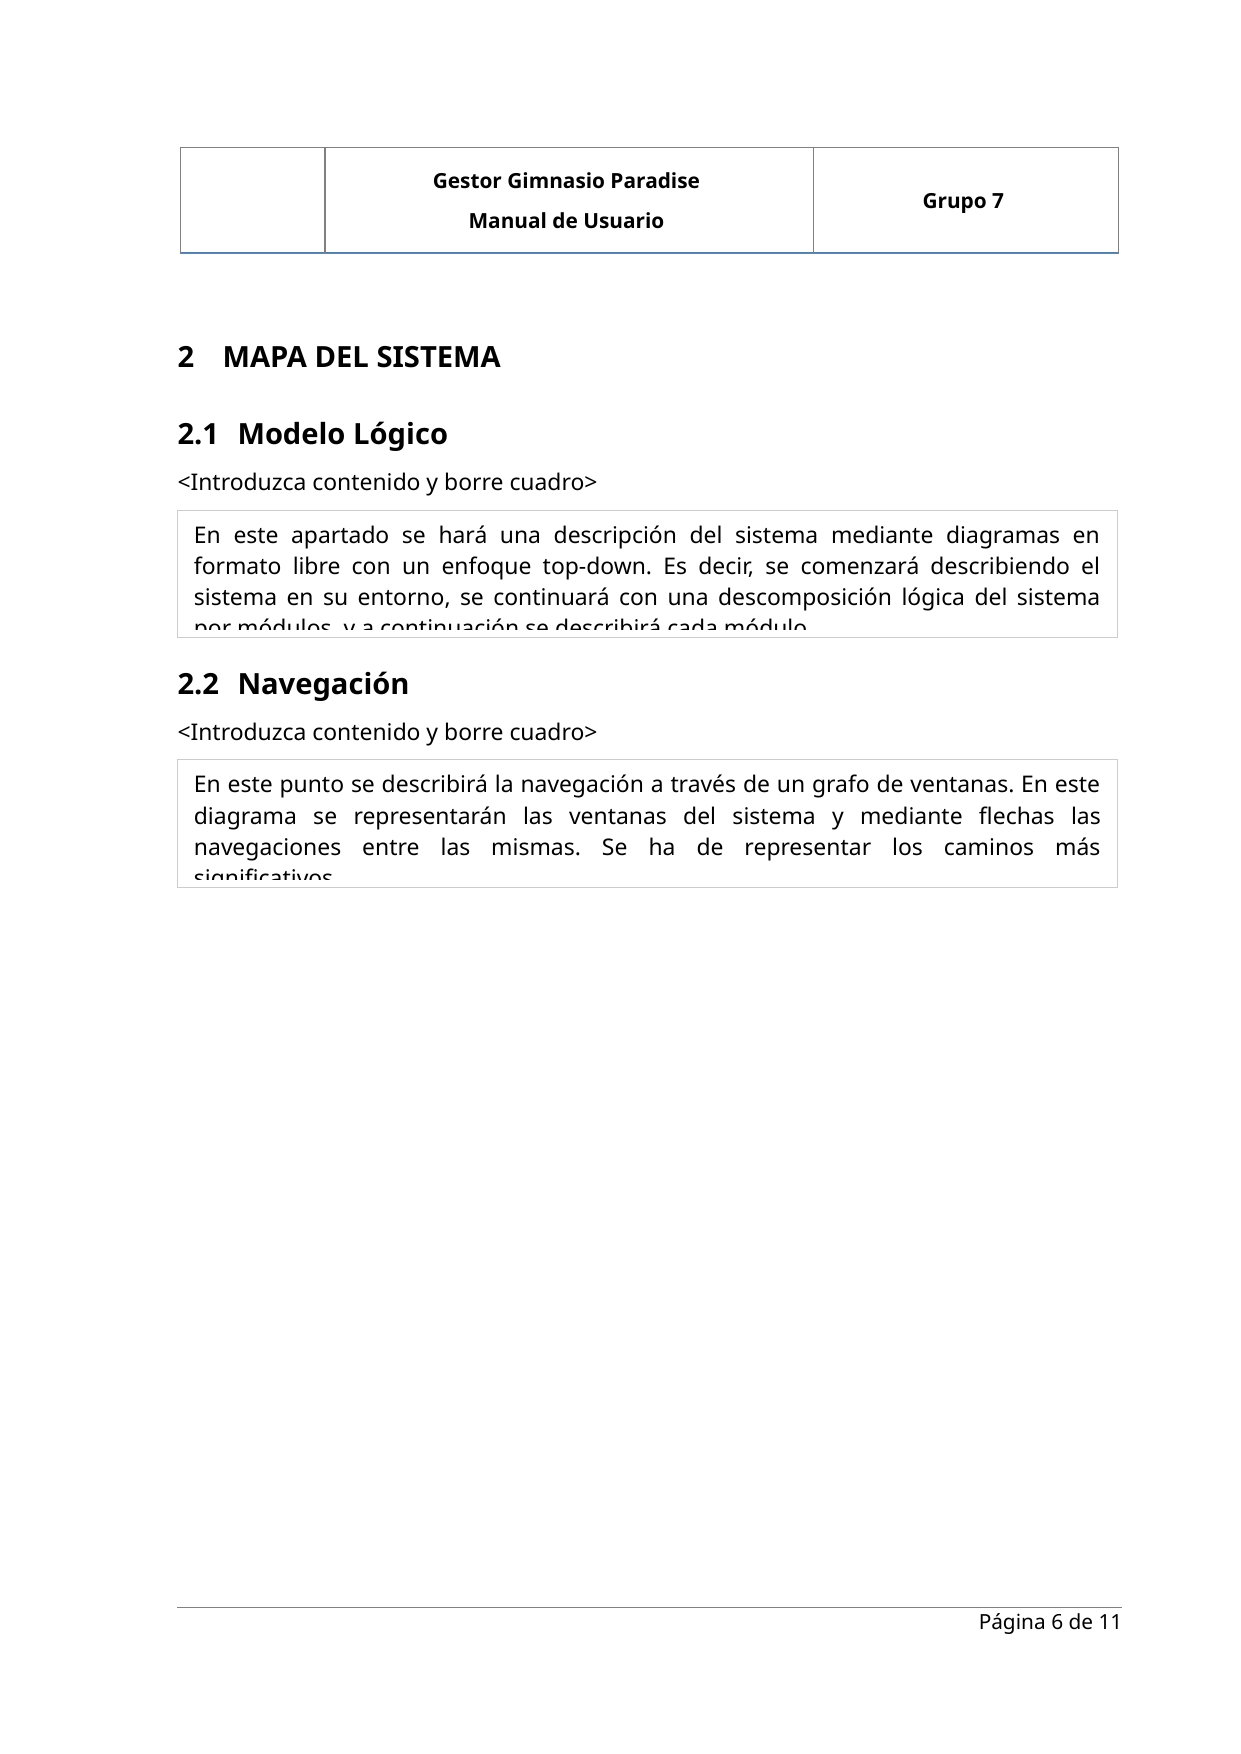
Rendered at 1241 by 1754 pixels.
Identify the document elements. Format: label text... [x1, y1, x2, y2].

text <Introduzca contenido y borre cuadro> [177, 716, 1122, 747]
subtitle MAPA DEL SISTEMA [177, 336, 1122, 376]
text <Introduzca contenido y borre cuadro> [177, 466, 1122, 497]
subtitle Navegación [177, 663, 1122, 703]
subtitle Modelo Lógico [177, 414, 1122, 453]
text En este punto se describirá la navegación a través de un grafo de ventanas. En este diagrama se representarán las ventanas del sistema y mediante flechas las navegaciones entre las mismas. Se ha de representar los caminos más significativos. [194, 768, 1101, 879]
text En este apartado se hará una descripción del sistema mediante diagramas en formato libre con un enfoque top-down. Es decir, se comenzará describiendo el sistema en su entorno, se continuará con una descomposición lógica del sistema por módulos, y a continuación se describirá cada módulo. [194, 519, 1101, 629]
